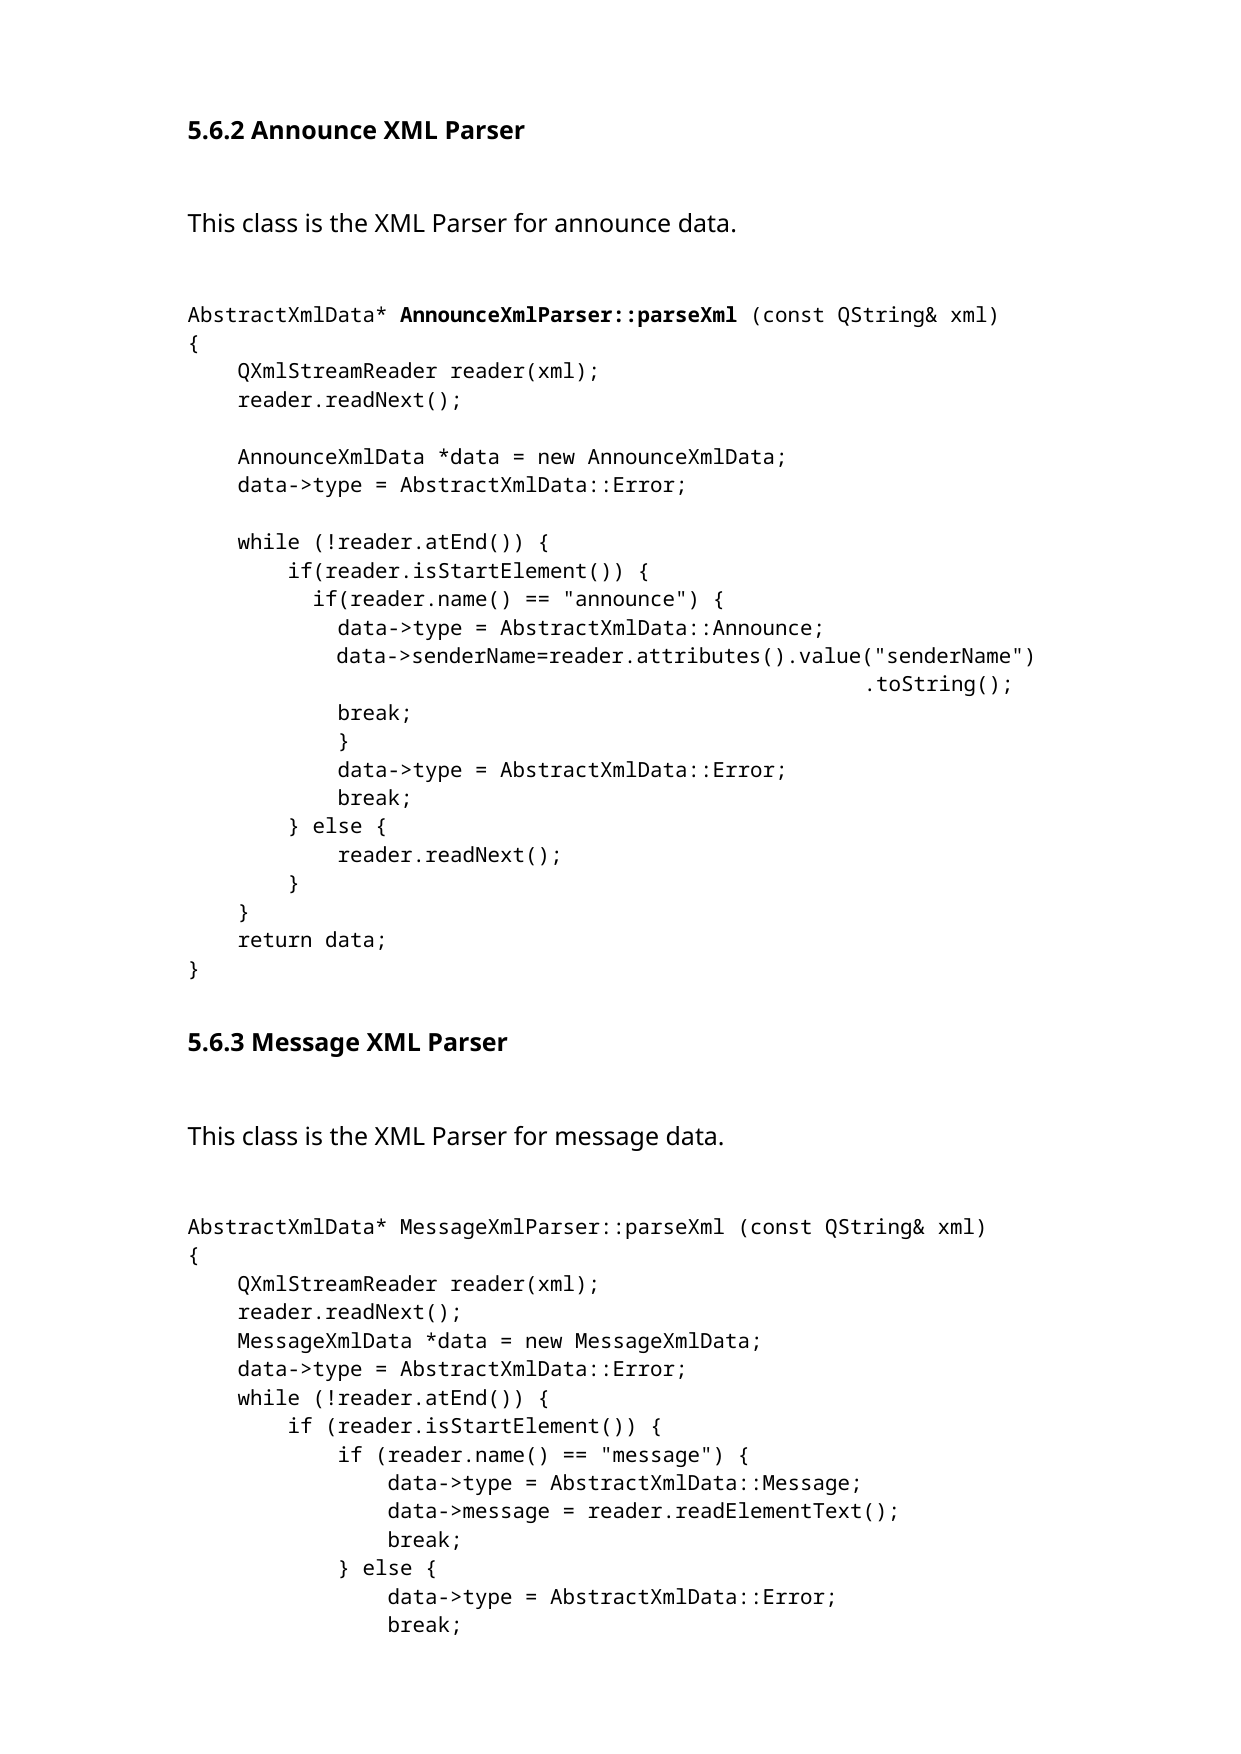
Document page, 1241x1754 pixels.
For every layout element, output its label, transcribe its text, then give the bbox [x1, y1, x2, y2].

text while (!reader.atEnd()) { [187, 1383, 1091, 1411]
text } [187, 726, 1091, 755]
text data->type = AbstractXmlData::Error; [187, 1354, 1091, 1383]
text This class is the XML Parser for message data. [187, 1118, 1091, 1153]
text } [187, 954, 1091, 982]
text data->type = AbstractXmlData::Error; [187, 1582, 1091, 1610]
text reader.readNext(); [187, 1297, 1091, 1326]
text data->type = AbstractXmlData::Error; [187, 755, 1091, 783]
text } [187, 897, 1091, 925]
text break; [187, 783, 1091, 812]
text } else { [187, 1553, 1091, 1582]
text AbstractXmlData* AnnounceXmlParser::parseXml (const QString& xml) [187, 300, 1091, 328]
text 5.6.3 Message XML Parser [187, 1025, 1091, 1059]
text break; [187, 698, 1091, 726]
text AnnounceXmlData *data = new AnnounceXmlData; [187, 442, 1091, 470]
text data->type = AbstractXmlData::Announce; [187, 613, 1091, 641]
text { [187, 1241, 1091, 1269]
text reader.readNext(); [187, 385, 1091, 413]
text while (!reader.atEnd()) { [187, 527, 1091, 556]
text MessageXmlData *data = new MessageXmlData; [187, 1326, 1091, 1354]
text return data; [187, 925, 1091, 954]
text AbstractXmlData* MessageXmlParser::parseXml (const QString& xml) [187, 1212, 1091, 1241]
text .toString(); [187, 669, 1091, 698]
text if (reader.isStartElement()) { [187, 1411, 1091, 1440]
text } [187, 868, 1091, 897]
text break; [187, 1525, 1091, 1553]
text 5.6.2 Announce XML Parser [187, 112, 1091, 147]
text QXmlStreamReader reader(xml); [187, 357, 1091, 385]
text if(reader.name() == "announce") { [187, 584, 1091, 613]
text data->message = reader.readElementText(); [187, 1497, 1091, 1525]
text } else { [187, 812, 1091, 840]
text data->type = AbstractXmlData::Error; [187, 470, 1091, 499]
text { [187, 328, 1091, 357]
text if(reader.isStartElement()) { [187, 556, 1091, 584]
text if (reader.name() == "message") { [187, 1440, 1091, 1468]
text QXmlStreamReader reader(xml); [187, 1269, 1091, 1297]
text reader.readNext(); [187, 840, 1091, 868]
text data->type = AbstractXmlData::Message; [187, 1468, 1091, 1497]
text break; [187, 1610, 1091, 1639]
text This class is the XML Parser for announce data. [187, 206, 1091, 240]
text data->senderName=reader.attributes().value("senderName") [187, 641, 1091, 669]
